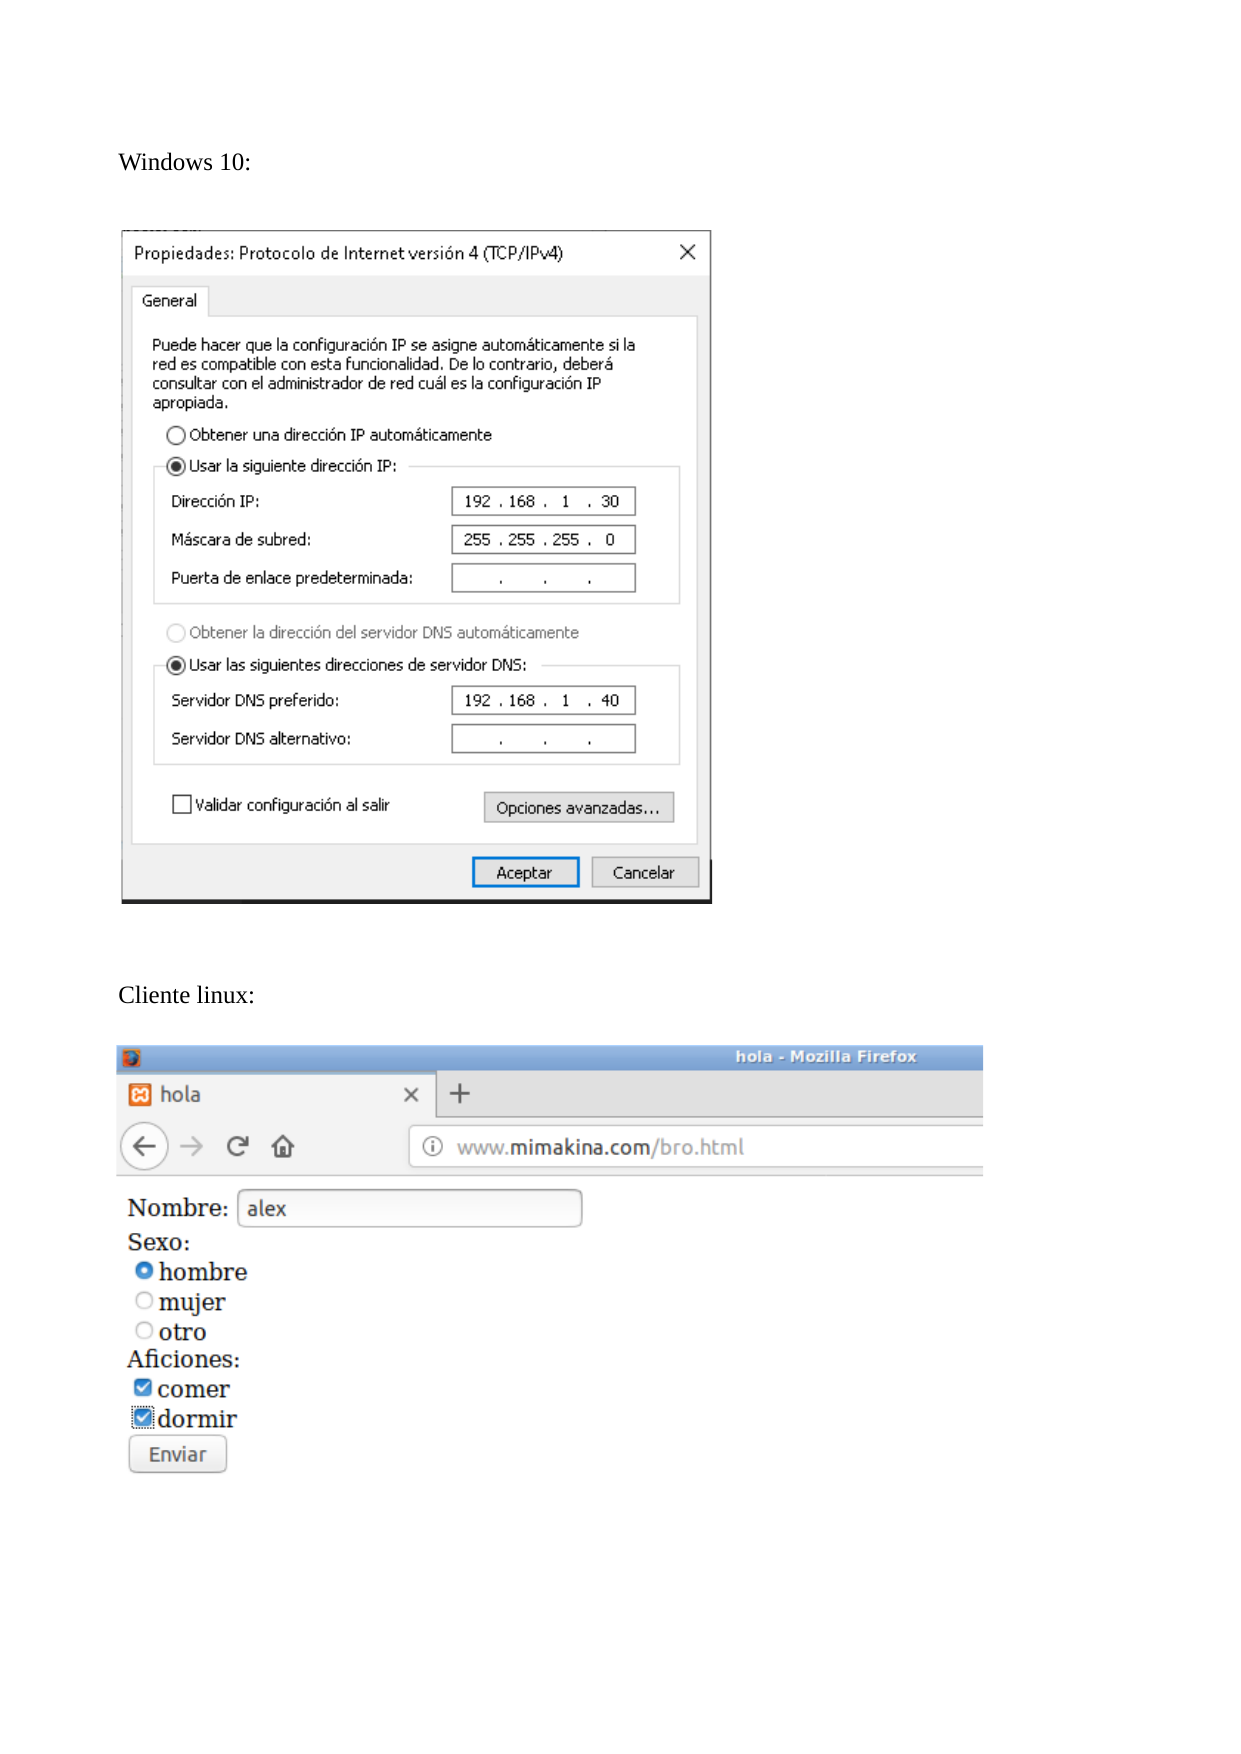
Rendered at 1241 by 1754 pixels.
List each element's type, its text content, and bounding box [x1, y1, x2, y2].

text Windows 10: [118, 147, 1122, 176]
picture [116, 1045, 984, 1616]
picture [121, 230, 713, 904]
text Cliente linux: [118, 981, 1122, 1009]
